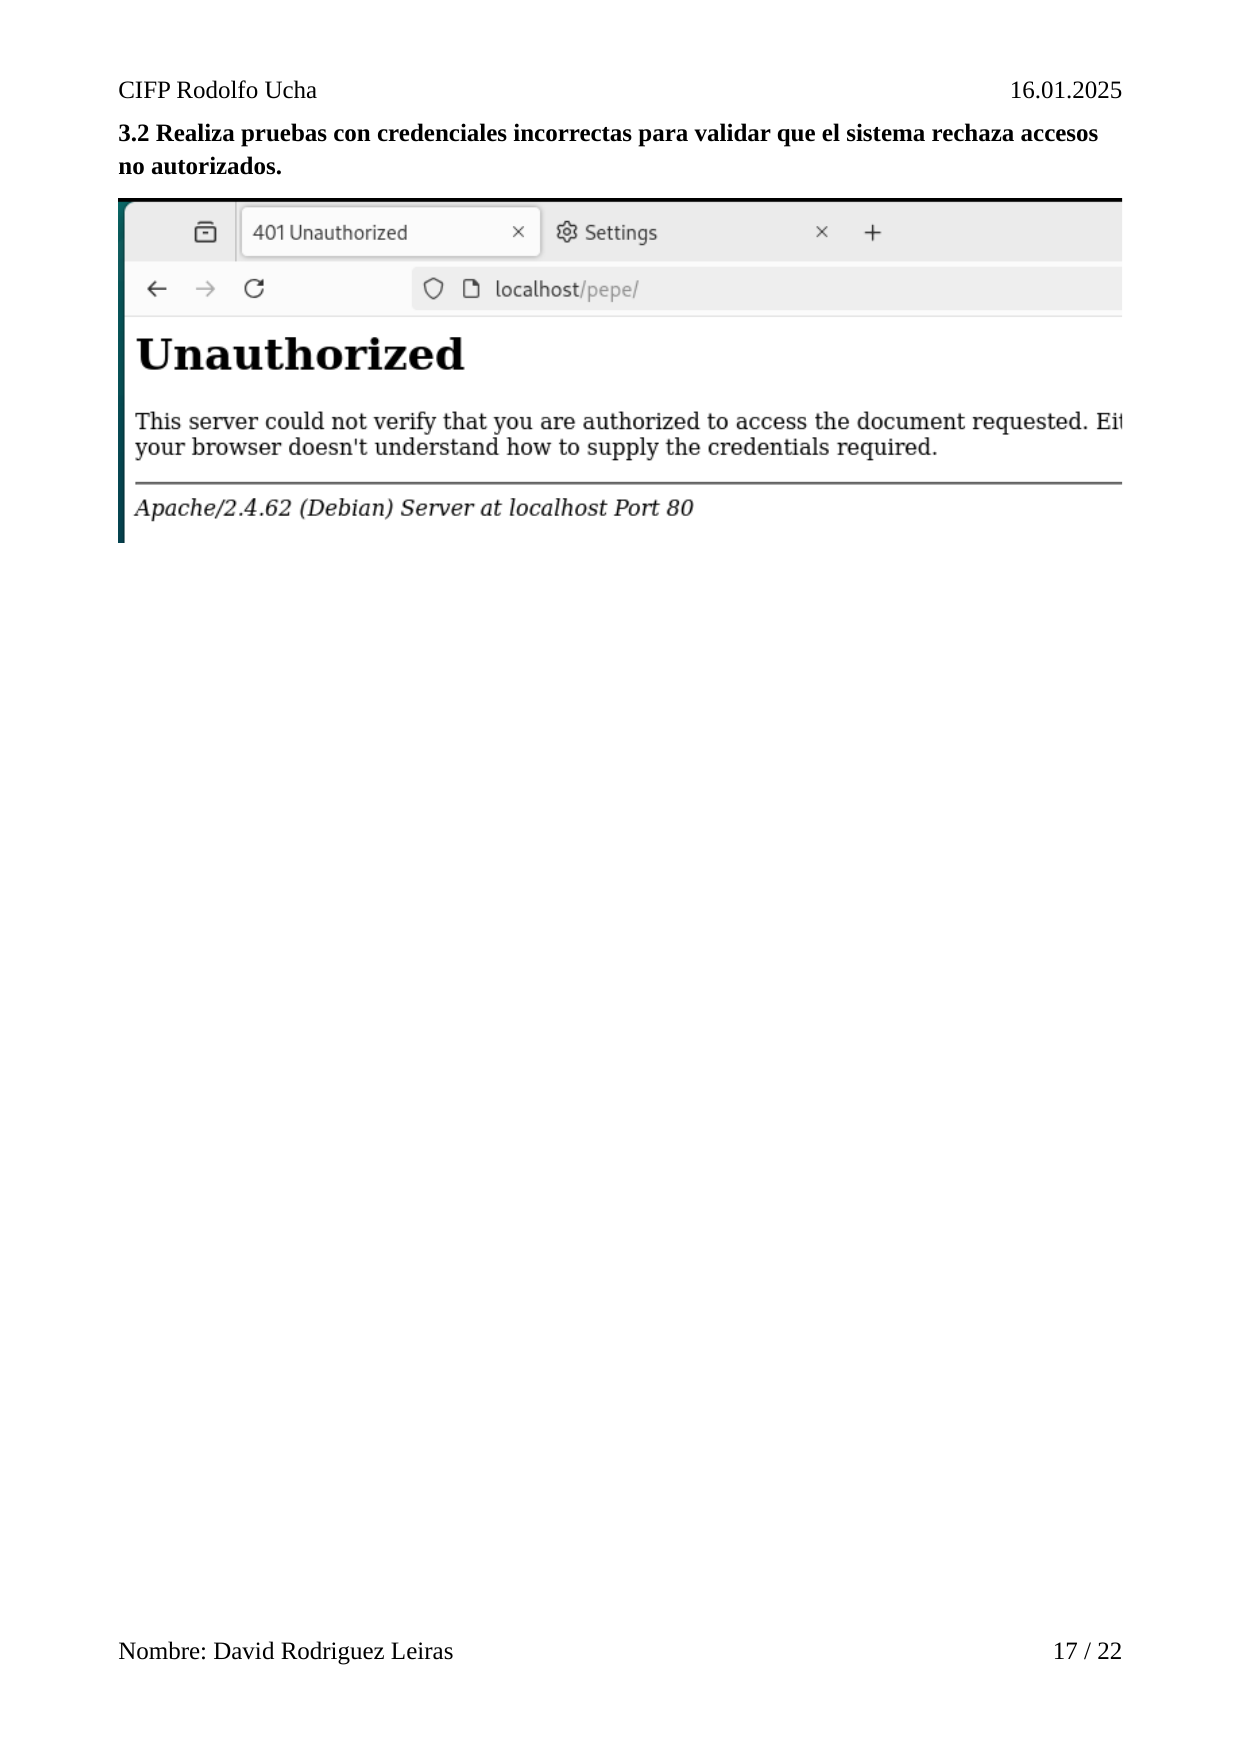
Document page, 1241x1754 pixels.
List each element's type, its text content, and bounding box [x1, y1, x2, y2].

text 3.2 Realiza pruebas con credenciales incorrectas para validar que el sistema rechaza accesos no autorizados. [118, 118, 1122, 180]
